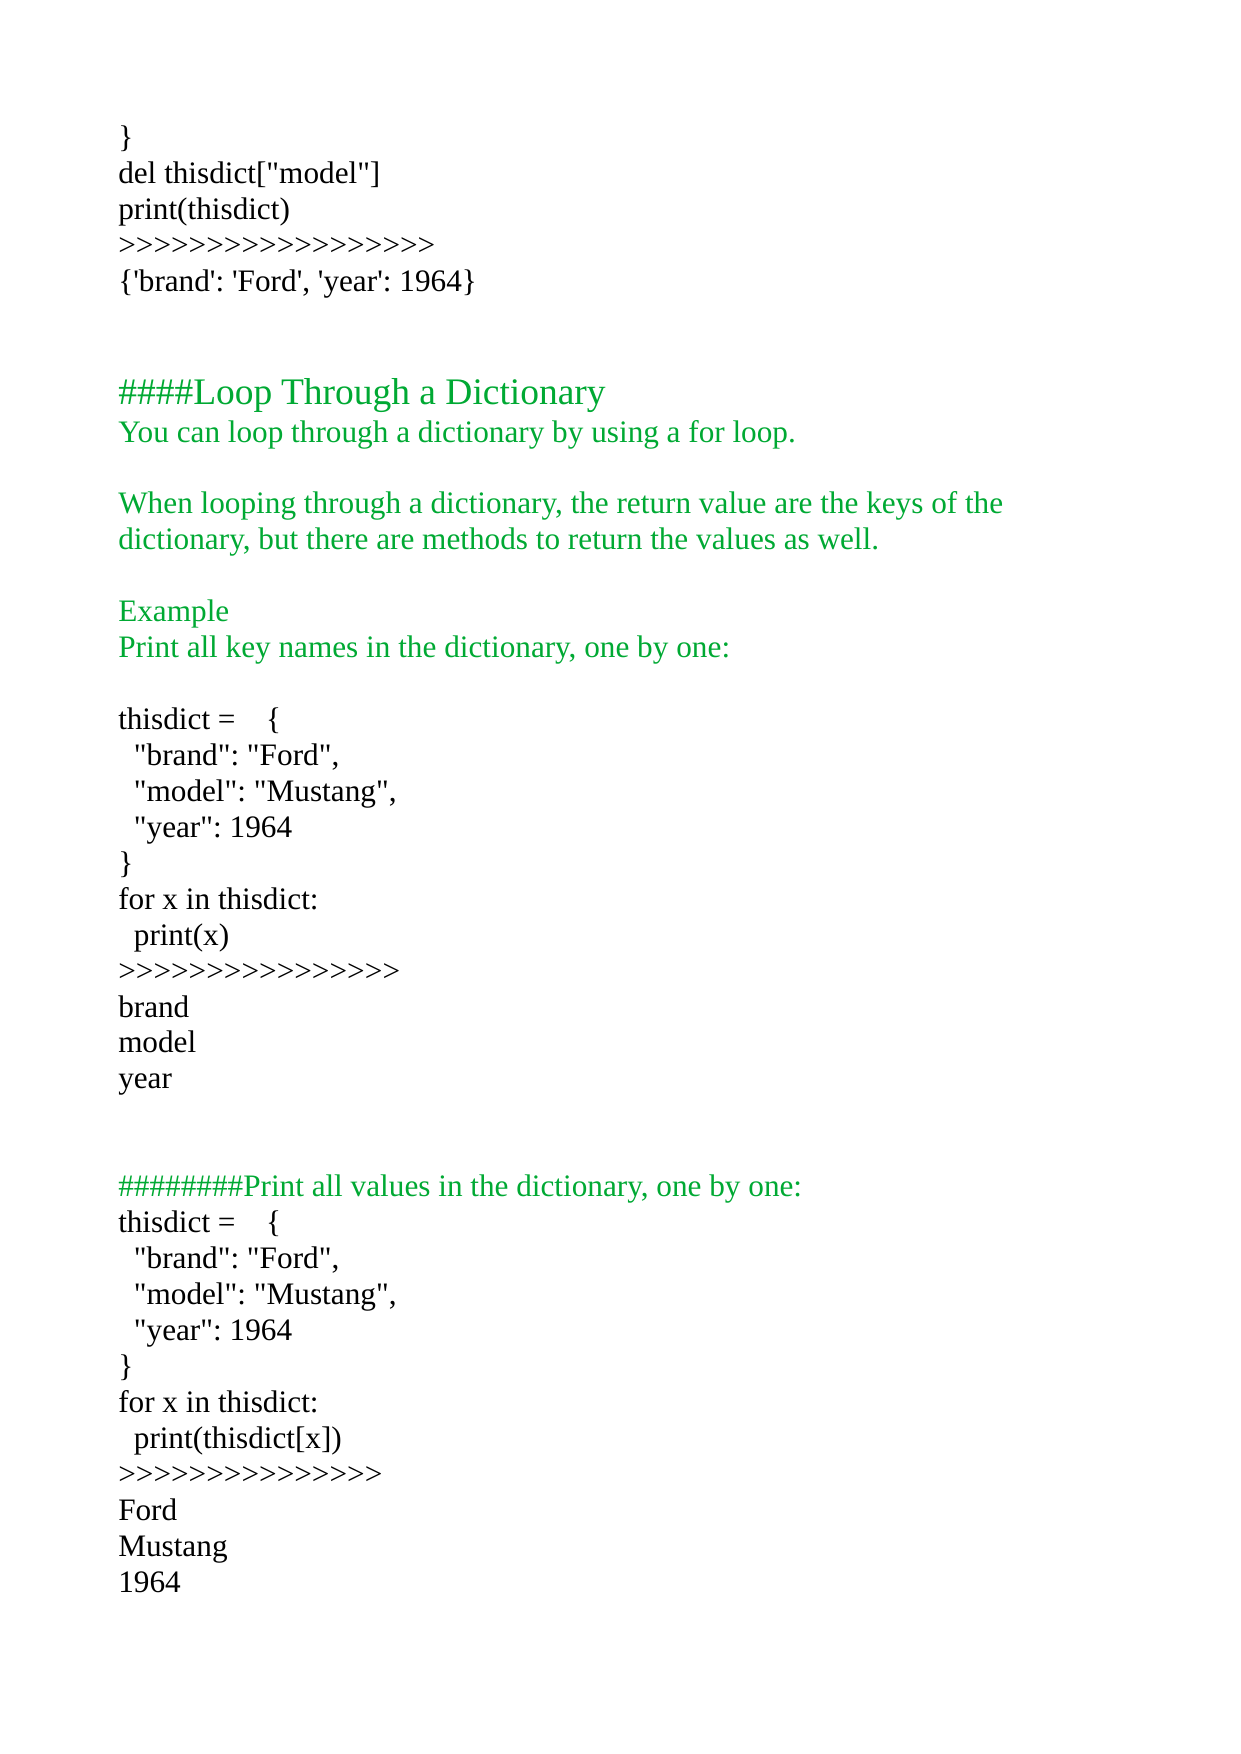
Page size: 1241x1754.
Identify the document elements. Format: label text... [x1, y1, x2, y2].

text brand [118, 988, 1122, 1024]
text ####Loop Through a Dictionary [118, 370, 1122, 413]
text print(x) [118, 916, 1122, 952]
text thisdict = { [118, 700, 1122, 736]
text } [118, 1347, 1122, 1383]
text "brand": "Ford", [118, 1239, 1122, 1275]
text ########Print all values in the dictionary, one by one: [118, 1167, 1122, 1203]
text print(thisdict) [118, 190, 1122, 226]
text del thisdict["model"] [118, 154, 1122, 190]
text >>>>>>>>>>>>>>>> [118, 952, 1122, 988]
text {'brand': 'Ford', 'year': 1964} [118, 262, 1122, 298]
text 1964 [118, 1563, 1122, 1599]
text Mustang [118, 1527, 1122, 1563]
text } [118, 844, 1122, 880]
text "year": 1964 [118, 808, 1122, 844]
text thisdict = { [118, 1203, 1122, 1239]
text >>>>>>>>>>>>>>>>>> [118, 226, 1122, 262]
text year [118, 1060, 1122, 1096]
text "brand": "Ford", [118, 736, 1122, 772]
text Print all key names in the dictionary, one by one: [118, 628, 1122, 664]
text "model": "Mustang", [118, 772, 1122, 808]
text Example [118, 592, 1122, 628]
text } [118, 118, 1122, 154]
text Ford [118, 1491, 1122, 1527]
text "year": 1964 [118, 1311, 1122, 1347]
text You can loop through a dictionary by using a for loop. [118, 413, 1122, 449]
text When looping through a dictionary, the return value are the keys of the dictionary, but there are methods to return the values as well. [118, 485, 1122, 557]
text model [118, 1024, 1122, 1060]
text for x in thisdict: [118, 880, 1122, 916]
text print(thisdict[x]) [118, 1419, 1122, 1455]
text "model": "Mustang", [118, 1275, 1122, 1311]
text for x in thisdict: [118, 1383, 1122, 1419]
text >>>>>>>>>>>>>>> [118, 1455, 1122, 1491]
